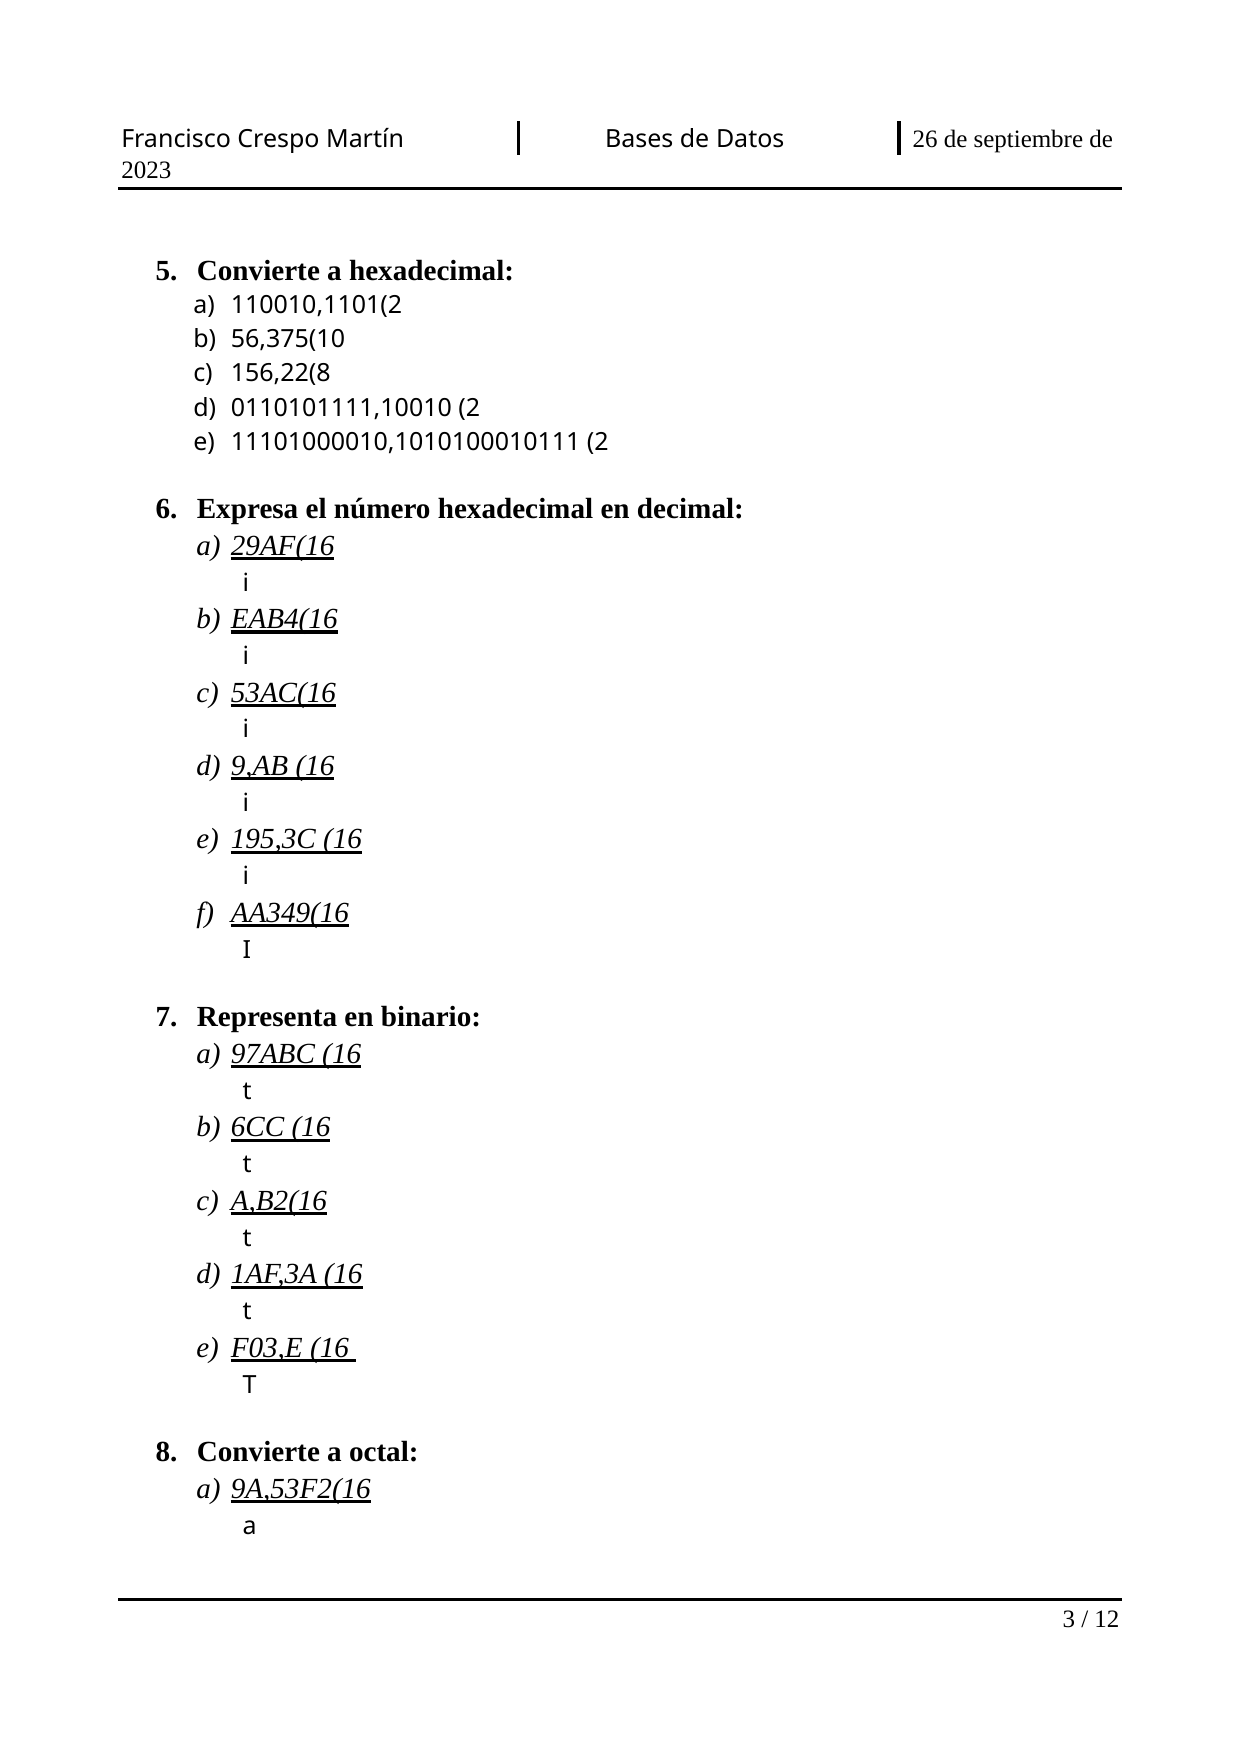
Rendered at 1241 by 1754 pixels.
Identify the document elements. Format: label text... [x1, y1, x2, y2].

subtitle Convierte a octal: [155, 1434, 1122, 1468]
subtitle Representa en binario: [155, 999, 1122, 1033]
subtitle a [242, 1507, 1122, 1541]
subtitle EAB4(16 [193, 598, 1122, 638]
subtitle 29AF(16 [193, 525, 1122, 564]
subtitle AA349(16 [193, 892, 1122, 931]
subtitle 56,375(10 [193, 321, 1122, 355]
subtitle 11101000010,1010100010111 (2 [193, 423, 1122, 457]
subtitle 156,22(8 [193, 355, 1122, 389]
subtitle F03,E (16 [193, 1327, 1122, 1366]
subtitle i [242, 784, 1122, 819]
subtitle 97ABC (16 [193, 1033, 1122, 1072]
subtitle Convierte a hexadecimal: [155, 253, 1122, 287]
subtitle i [242, 638, 1122, 672]
subtitle 1AF,3A (16 [193, 1253, 1122, 1293]
subtitle 9,AB (16 [193, 745, 1122, 784]
subtitle 110010,1101(2 [193, 287, 1122, 321]
subtitle i [242, 858, 1122, 892]
subtitle 195,3C (16 [193, 819, 1122, 858]
subtitle i [242, 564, 1122, 598]
subtitle t [242, 1072, 1122, 1107]
subtitle 0110101111,10010 (2 [193, 389, 1122, 423]
subtitle t [242, 1219, 1122, 1253]
subtitle 9A,53F2(16 [193, 1468, 1122, 1507]
subtitle T [242, 1366, 1122, 1400]
subtitle i [242, 711, 1122, 745]
subtitle 53AC(16 [193, 672, 1122, 711]
subtitle 6CC (16 [193, 1107, 1122, 1146]
subtitle t [242, 1146, 1122, 1180]
subtitle A,B2(16 [193, 1180, 1122, 1219]
subtitle t [242, 1293, 1122, 1327]
subtitle Expresa el número hexadecimal en decimal: [155, 491, 1122, 525]
subtitle I [242, 931, 1122, 966]
